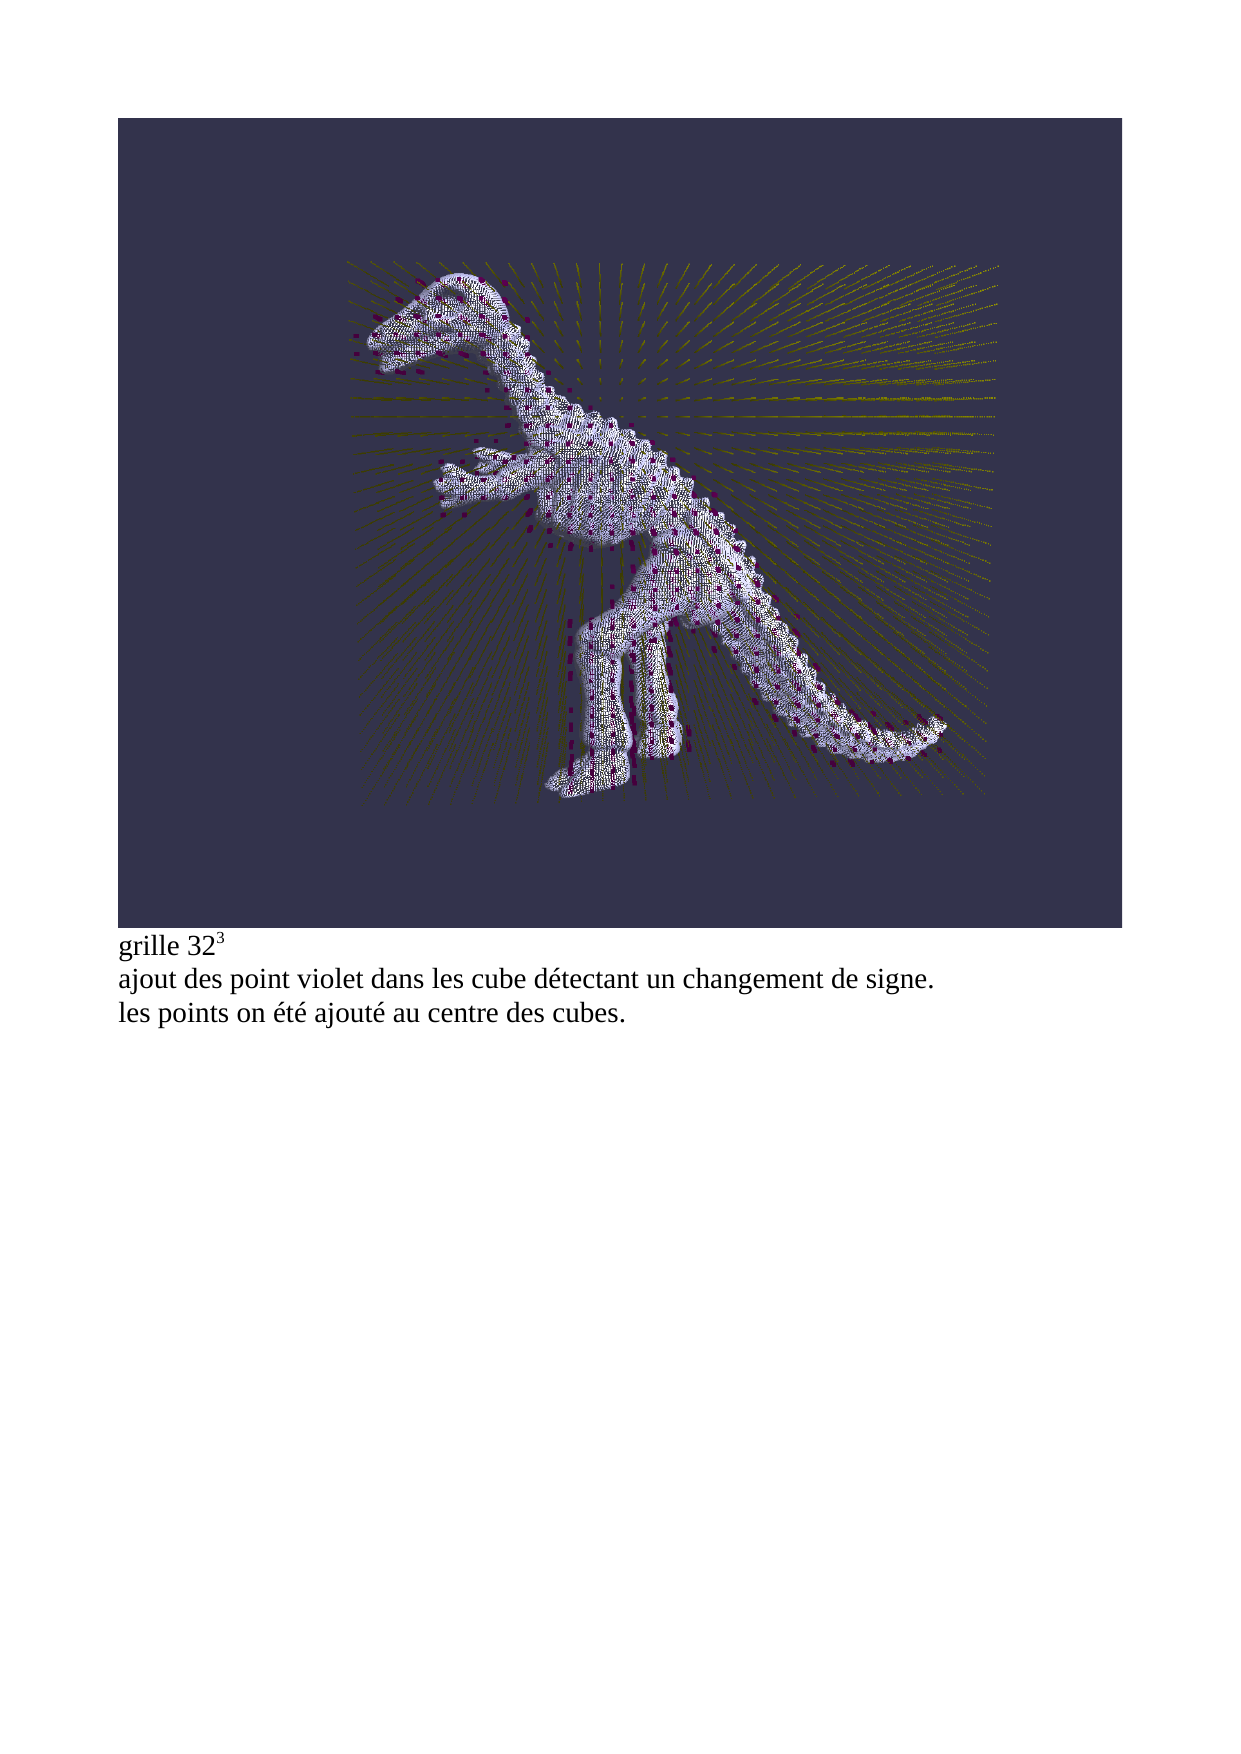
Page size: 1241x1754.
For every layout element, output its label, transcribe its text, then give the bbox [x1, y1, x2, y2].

text ajout des point violet dans les cube détectant un changement de signe. [118, 962, 1122, 995]
picture [118, 118, 1123, 928]
text grille 323 [118, 928, 1122, 962]
text les points on été ajouté au centre des cubes. [118, 995, 1122, 1029]
